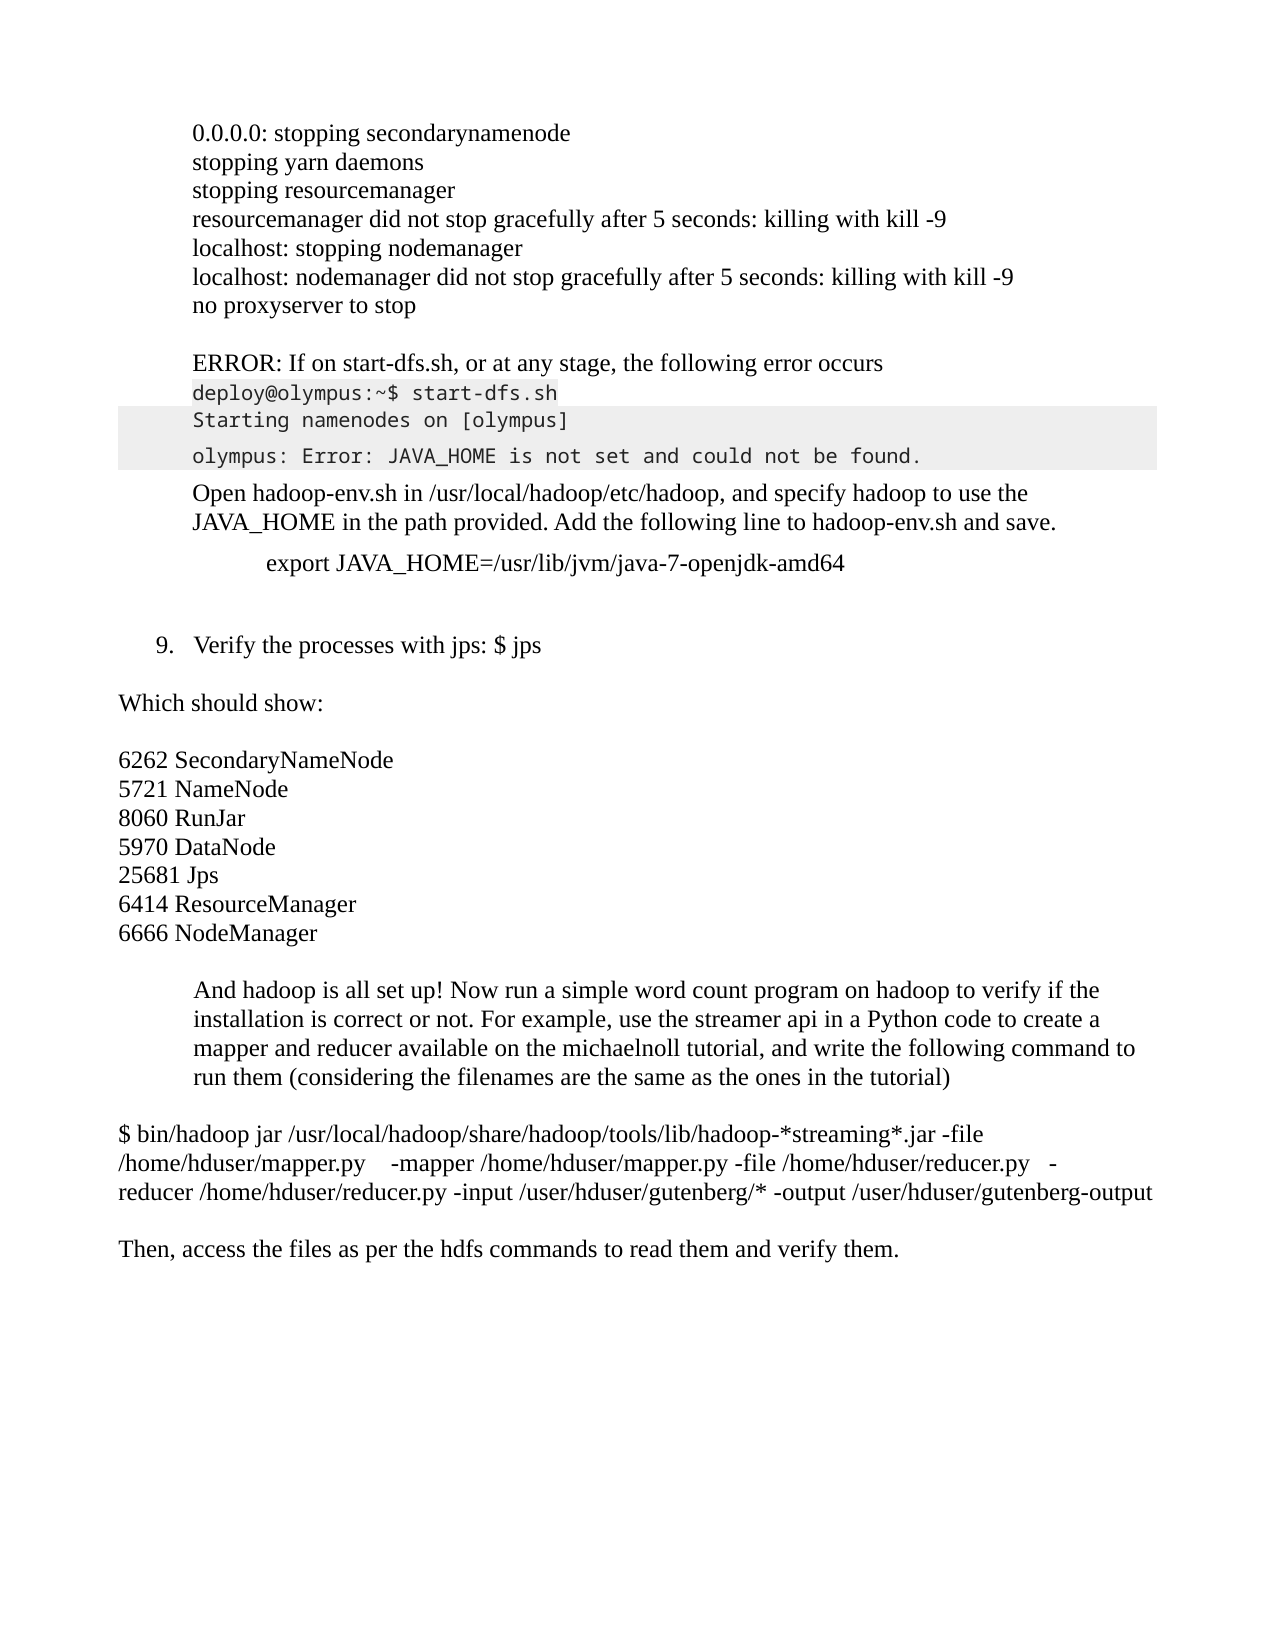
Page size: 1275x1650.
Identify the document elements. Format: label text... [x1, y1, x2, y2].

text resourcemanager did not stop gracefully after 5 seconds: killing with kill -9 [118, 204, 1157, 233]
text ERROR: If on start-dfs.sh, or at any stage, the following error occurs [118, 348, 1157, 377]
text 6414 ResourceManager [118, 889, 1157, 918]
text stopping resourcemanager [118, 176, 1157, 204]
text localhost: stopping nodemanager [118, 233, 1157, 262]
text 6262 SecondaryNameNode [118, 746, 1157, 774]
text stopping yarn daemons [118, 147, 1157, 176]
text deploy@olympus:~$ start-dfs.sh [118, 377, 1157, 406]
text export JAVA_HOME=/usr/lib/jvm/java-7-openjdk-amd64 [118, 548, 1157, 577]
text 5970 DataNode [118, 832, 1157, 861]
text Open hadoop-env.sh in /usr/local/hadoop/etc/hadoop, and specify hadoop to use the JAVA_HOME in the path provided. Add the following line to hadoop-env.sh and save. [118, 478, 1157, 536]
text Starting namenodes on [olympus] [118, 406, 1157, 434]
text 25681 Jps [118, 861, 1157, 889]
text no proxyserver to stop [118, 291, 1157, 319]
text $ bin/hadoop jar /usr/local/hadoop/share/hadoop/tools/lib/hadoop-*streaming*.jar -file /home/hduser/mapper.py -mapper /home/hduser/mapper.py -file /home/hduser/reducer.py -reducer /home/hduser/reducer.py -input /user/hduser/gutenberg/* -output /user/hduser/gutenberg-output [118, 1119, 1157, 1206]
text Then, access the files as per the hdfs commands to read them and verify them. [118, 1234, 1157, 1263]
text 6666 NodeManager [118, 918, 1157, 947]
list Verify the processes with jps: $ jps [156, 631, 1157, 659]
text Which should show: [118, 688, 1157, 717]
text olympus: Error: JAVA_HOME is not set and could not be found. [118, 442, 1157, 470]
text 8060 RunJar [118, 803, 1157, 832]
list And hadoop is all set up! Now run a simple word count program on hadoop to verify if the installation is correct or not. For example, use the streamer api in a Python code to create a mapper and reducer available on the michaelnoll tutorial, and write the following command to run them (considering the filenames are the same as the ones in the tutorial) [156, 976, 1157, 1091]
text 0.0.0.0: stopping secondarynamenode [118, 118, 1157, 147]
text 5721 NameNode [118, 774, 1157, 803]
text localhost: nodemanager did not stop gracefully after 5 seconds: killing with kill -9 [118, 262, 1157, 291]
